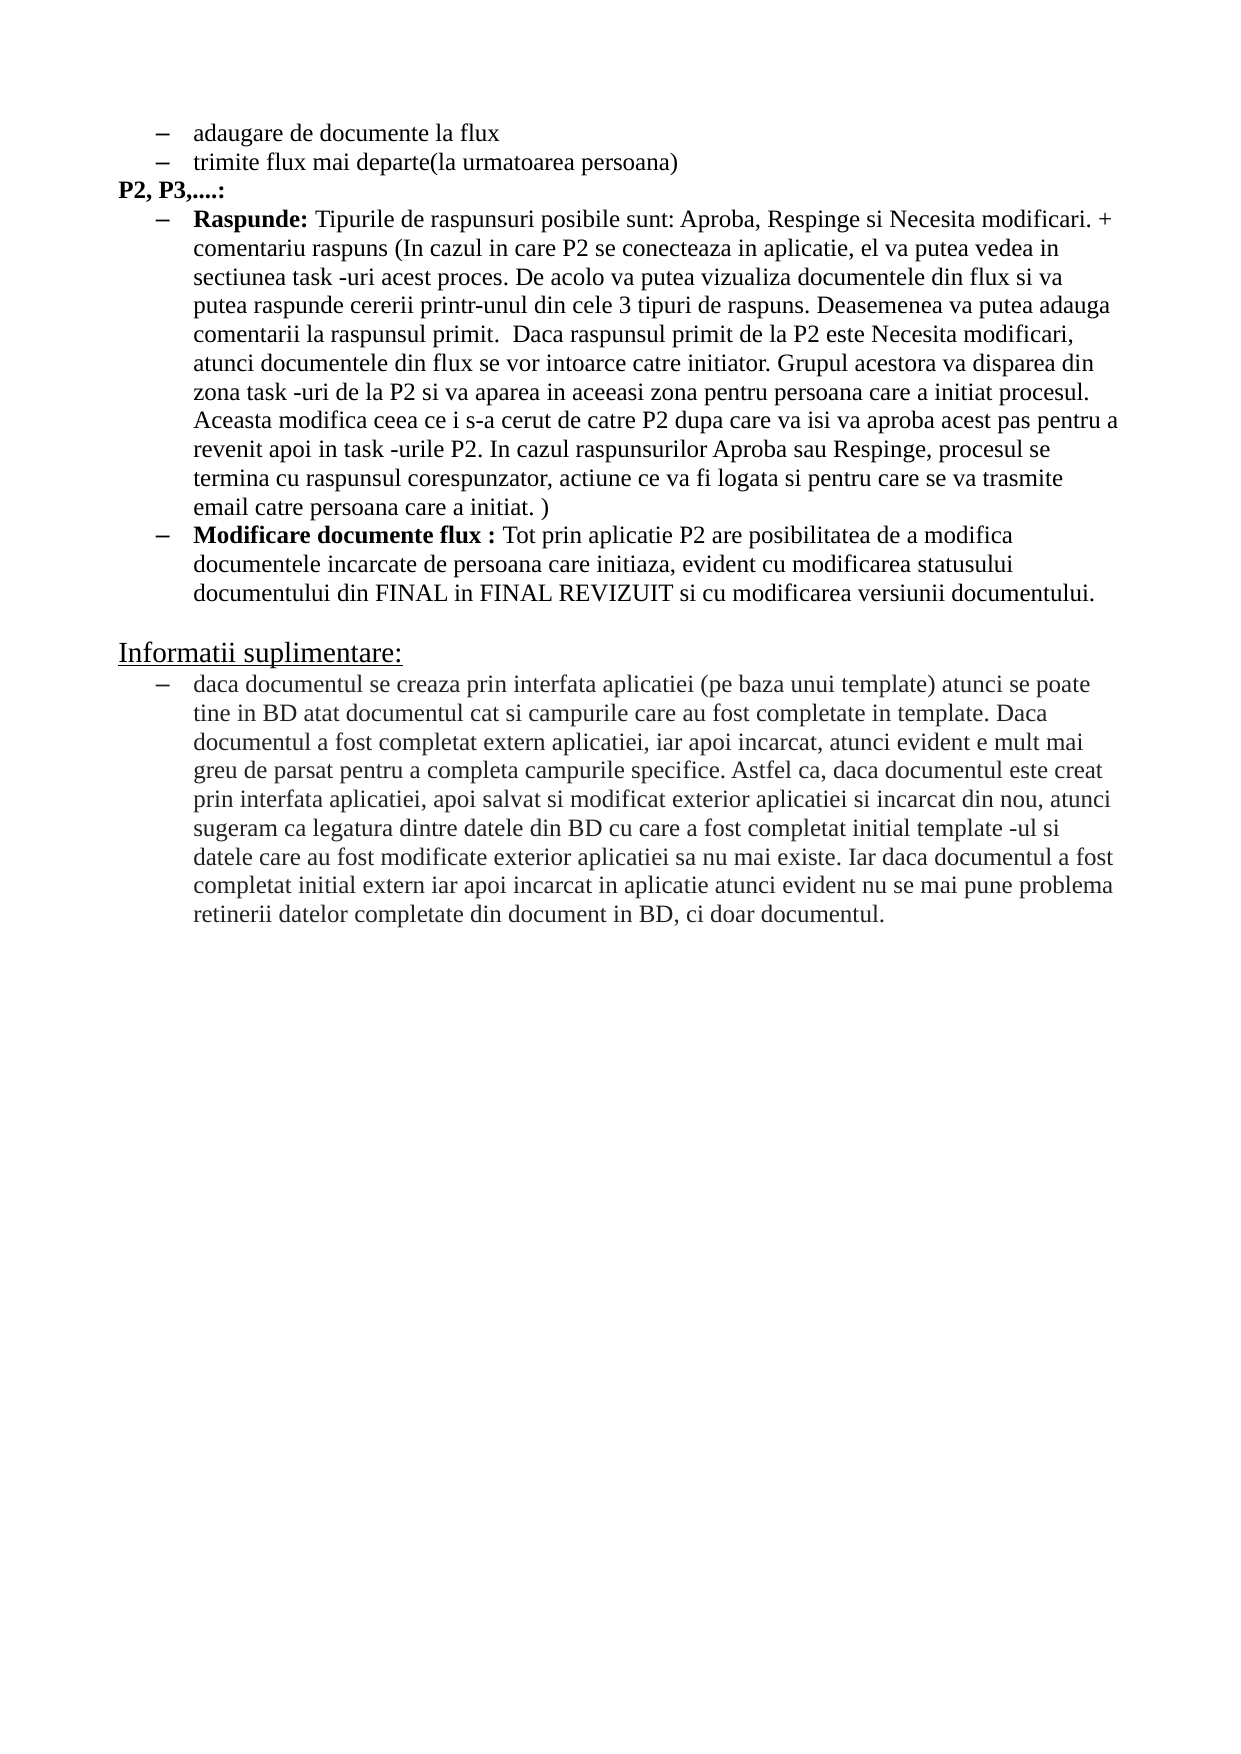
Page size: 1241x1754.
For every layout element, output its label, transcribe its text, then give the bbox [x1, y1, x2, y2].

list adaugare de documente la flux [156, 118, 1122, 147]
list Raspunde: Tipurile de raspunsuri posibile sunt: Aproba, Respinge si Necesita modificari. + comentariu raspuns (In cazul in care P2 se conecteaza in aplicatie, el va putea vedea in sectiunea task -uri acest proces. De acolo va putea vizualiza documentele din flux si va putea raspunde cererii printr-unul din cele 3 tipuri de raspuns. Deasemenea va putea adauga comentarii la raspunsul primit. Daca raspunsul primit de la P2 este Necesita modificari, atunci documentele din flux se vor intoarce catre initiator. Grupul acestora va disparea din zona task -uri de la P2 si va aparea in aceeasi zona pentru persoana care a initiat procesul. Aceasta modifica ceea ce i s-a cerut de catre P2 dupa care va isi va aproba acest pas pentru a revenit apoi in task -urile P2. In cazul raspunsurilor Aproba sau Respinge, procesul se termina cu raspunsul corespunzator, actiune ce va fi logata si pentru care se va trasmite email catre persoana care a initiat. ) [156, 204, 1122, 521]
list daca documentul se creaza prin interfata aplicatiei (pe baza unui template) atunci se poate tine in BD atat documentul cat si campurile care au fost completate in template. Daca documentul a fost completat extern aplicatiei, iar apoi incarcat, atunci evident e mult mai greu de parsat pentru a completa campurile specifice. Astfel ca, daca documentul este creat prin interfata aplicatiei, apoi salvat si modificat exterior aplicatiei si incarcat din nou, atunci sugeram ca legatura dintre datele din BD cu care a fost completat initial template -ul si datele care au fost modificate exterior aplicatiei sa nu mai existe. Iar daca documentul a fost completat initial extern iar apoi incarcat in aplicatie atunci evident nu se mai pune problema retinerii datelor completate din document in BD, ci doar documentul. [156, 669, 1122, 928]
text Informatii suplimentare: [118, 636, 1122, 669]
text P2, P3,....: [118, 176, 1122, 204]
list trimite flux mai departe(la urmatoarea persoana) [156, 147, 1122, 176]
list Modificare documente flux : Tot prin aplicatie P2 are posibilitatea de a modifica documentele incarcate de persoana care initiaza, evident cu modificarea statusului documentului din FINAL in FINAL REVIZUIT si cu modificarea versiunii documentului. [156, 521, 1122, 607]
